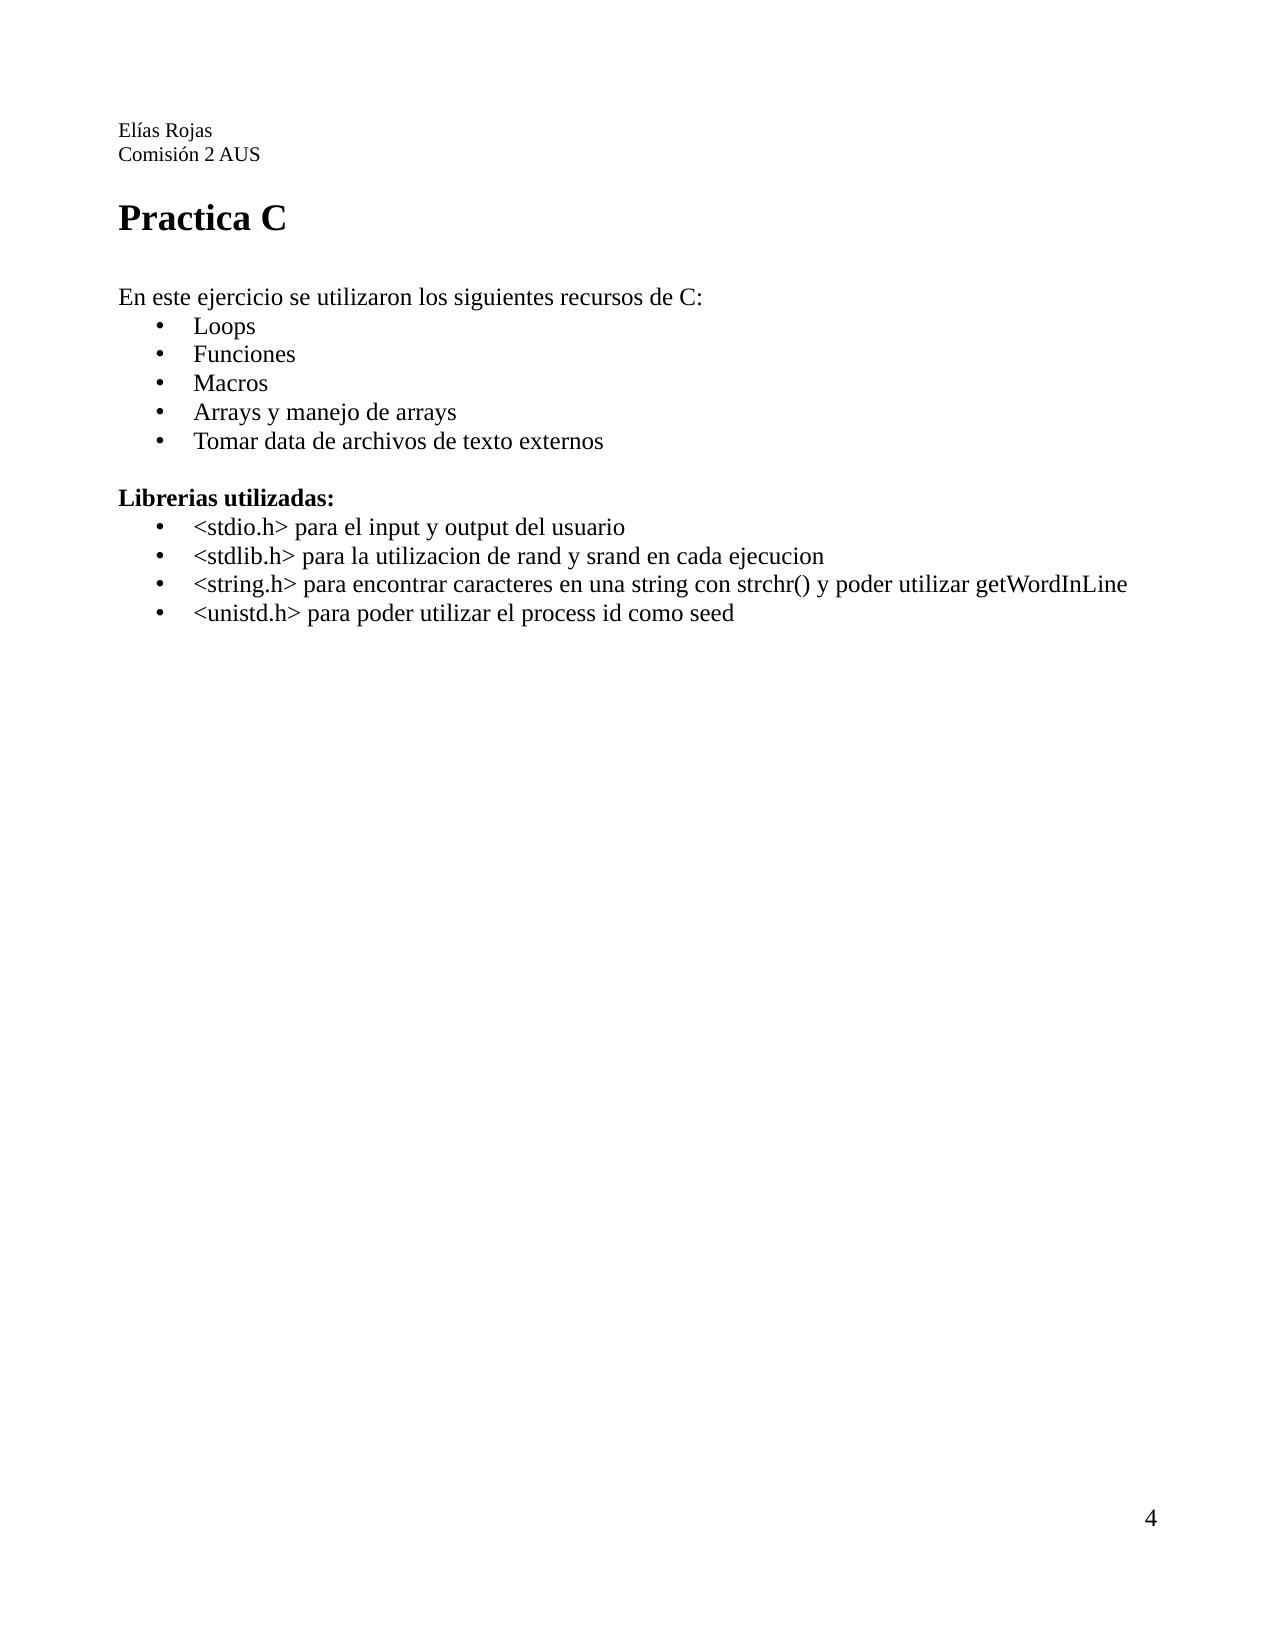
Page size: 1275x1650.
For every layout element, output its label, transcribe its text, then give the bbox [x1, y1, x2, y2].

list <stdlib.h> para la utilizacion de rand y srand en cada ejecucion [156, 541, 1157, 569]
list <unistd.h> para poder utilizar el process id como seed [156, 598, 1157, 627]
list Arrays y manejo de arrays [156, 397, 1157, 426]
list Loops [156, 311, 1157, 339]
text En este ejercicio se utilizaron los siguientes recursos de C: [118, 282, 1157, 311]
list <stdio.h> para el input y output del usuario [156, 512, 1157, 541]
list Funciones [156, 339, 1157, 368]
text Librerias utilizadas: [118, 483, 1157, 512]
list Tomar data de archivos de texto externos [156, 426, 1157, 454]
list Macros [156, 368, 1157, 397]
list <string.h> para encontrar caracteres en una string con strchr() y poder utilizar getWordInLine [156, 569, 1157, 598]
text Practica C [118, 196, 1157, 239]
